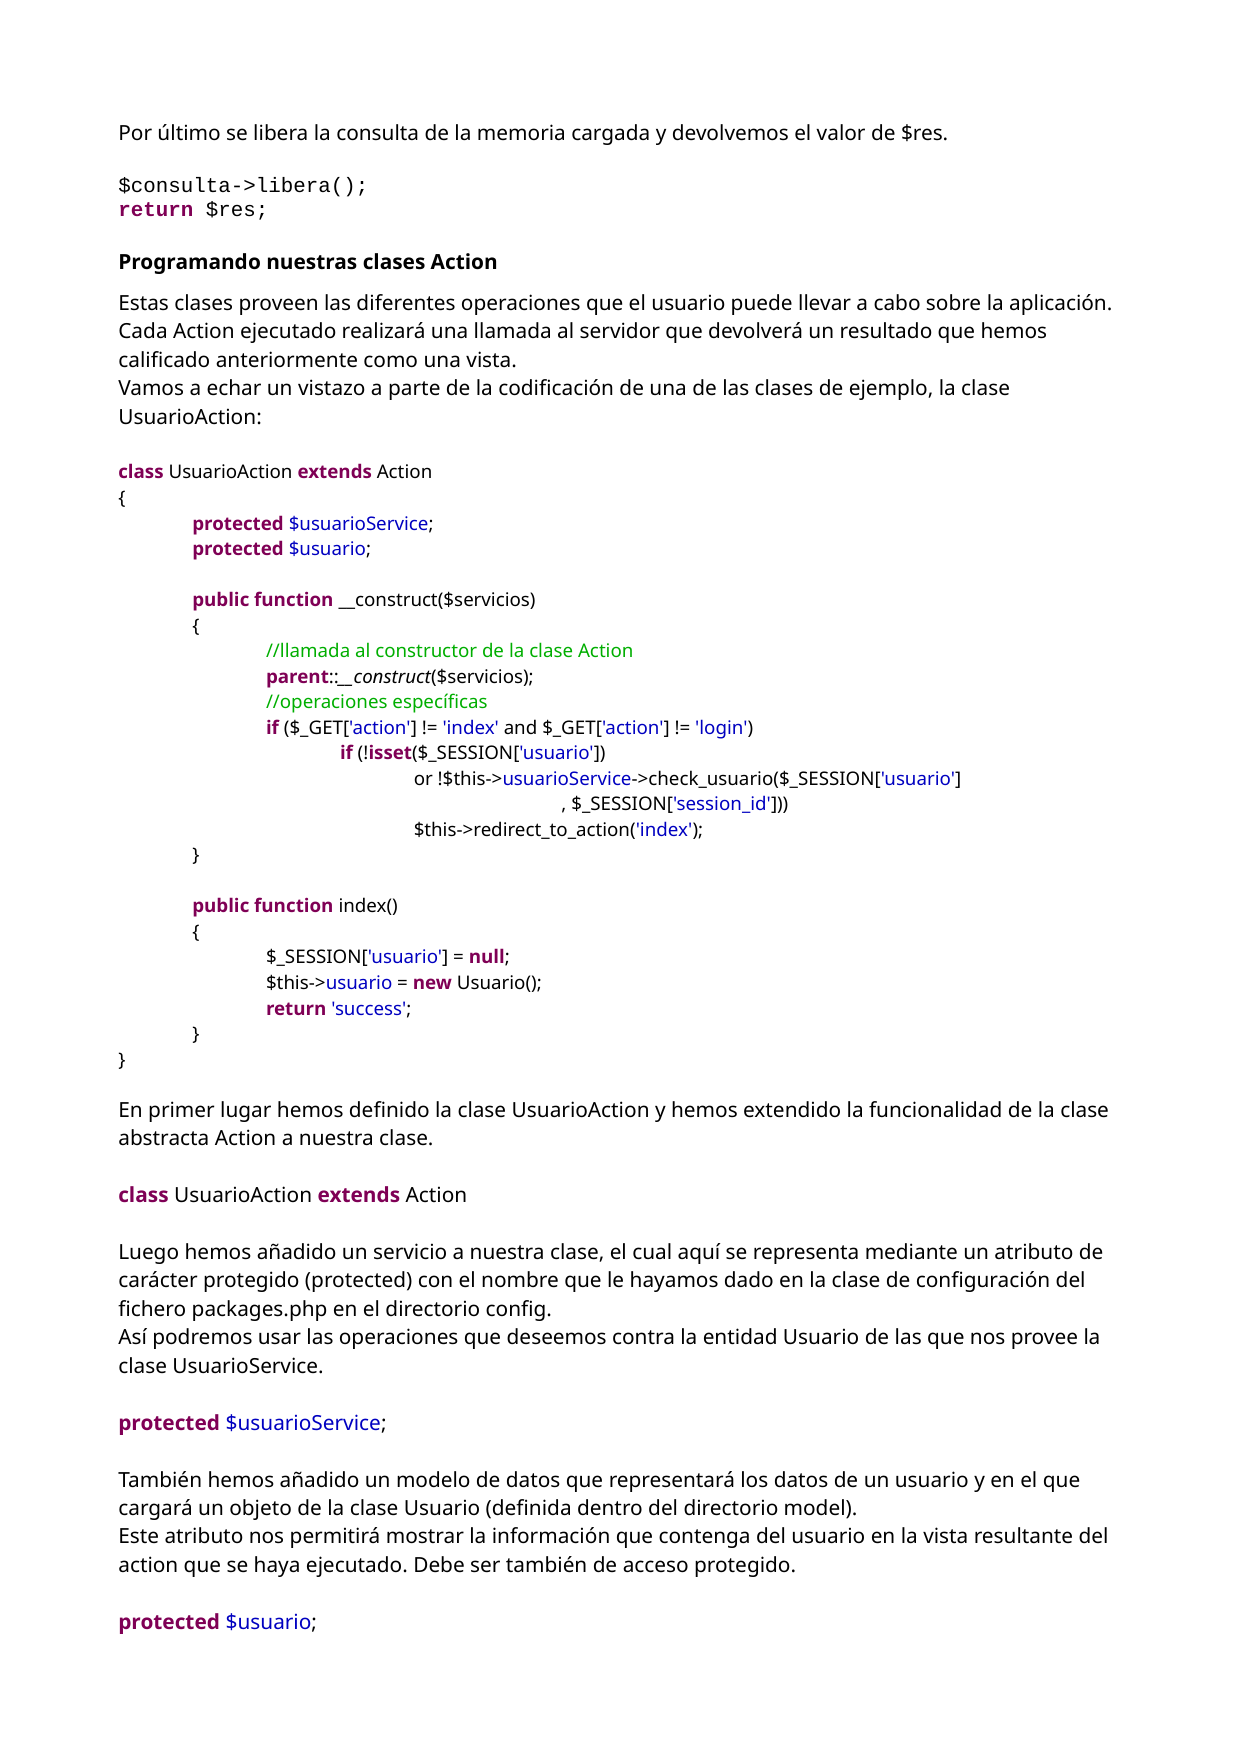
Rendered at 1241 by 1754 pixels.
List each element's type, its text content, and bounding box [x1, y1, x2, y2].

text protected $usuario; [118, 535, 1122, 561]
text or !$this->usuarioService->check_usuario($_SESSION['usuario'] [118, 765, 1122, 791]
text class UsuarioAction extends Action [118, 459, 1122, 484]
text return $res; [118, 199, 1122, 222]
text protected $usuario; [118, 1607, 1122, 1635]
text $consulta->libera(); [118, 175, 1122, 199]
text { [118, 612, 1122, 637]
text return 'success'; [118, 995, 1122, 1020]
text $this->redirect_to_action('index'); [118, 816, 1122, 842]
text public function index() [118, 893, 1122, 918]
text public function __construct($servicios) [118, 586, 1122, 612]
text Este atributo nos permitirá mostrar la información que contenga del usuario en la vista resultante del action que se haya ejecutado. Debe ser también de acceso protegido. [118, 1522, 1122, 1578]
text class UsuarioAction extends Action [118, 1180, 1122, 1209]
text } [118, 1046, 1122, 1071]
text { [118, 918, 1122, 944]
text if (!isset($_SESSION['usuario']) [118, 739, 1122, 765]
text //operaciones específicas [118, 688, 1122, 714]
text protected $usuarioService; [118, 510, 1122, 535]
text $_SESSION['usuario'] = null; [118, 944, 1122, 969]
text También hemos añadido un modelo de datos que representará los datos de un usuario y en el que cargará un objeto de la clase Usuario (definida dentro del directorio model). [118, 1465, 1122, 1522]
text En primer lugar hemos definido la clase UsuarioAction y hemos extendido la funcionalidad de la clase abstracta Action a nuestra clase. [118, 1095, 1122, 1152]
text if ($_GET['action'] != 'index' and $_GET['action'] != 'login') [118, 714, 1122, 739]
text $this->usuario = new Usuario(); [118, 969, 1122, 995]
text parent::__construct($servicios); [118, 663, 1122, 688]
text Así podremos usar las operaciones que deseemos contra la entidad Usuario de las que nos provee la clase UsuarioService. [118, 1322, 1122, 1379]
text } [118, 842, 1122, 867]
text protected $usuarioService; [118, 1408, 1122, 1436]
subtitle Programando nuestras clases Action [118, 247, 1122, 276]
text , $_SESSION['session_id'])) [118, 791, 1122, 816]
text //llamada al constructor de la clase Action [118, 637, 1122, 663]
text Vamos a echar un vistazo a parte de la codificación de una de las clases de ejemplo, la clase UsuarioAction: [118, 373, 1122, 430]
text Luego hemos añadido un servicio a nuestra clase, el cual aquí se representa mediante un atributo de carácter protegido (protected) con el nombre que le hayamos dado en la clase de configuración del fichero packages.php en el directorio config. [118, 1237, 1122, 1322]
text Estas clases proveen las diferentes operaciones que el usuario puede llevar a cabo sobre la aplicación. Cada Action ejecutado realizará una llamada al servidor que devolverá un resultado que hemos calificado anteriormente como una vista. [118, 288, 1122, 373]
text { [118, 484, 1122, 510]
text } [118, 1020, 1122, 1046]
text Por último se libera la consulta de la memoria cargada y devolvemos el valor de $res. [118, 118, 1122, 147]
